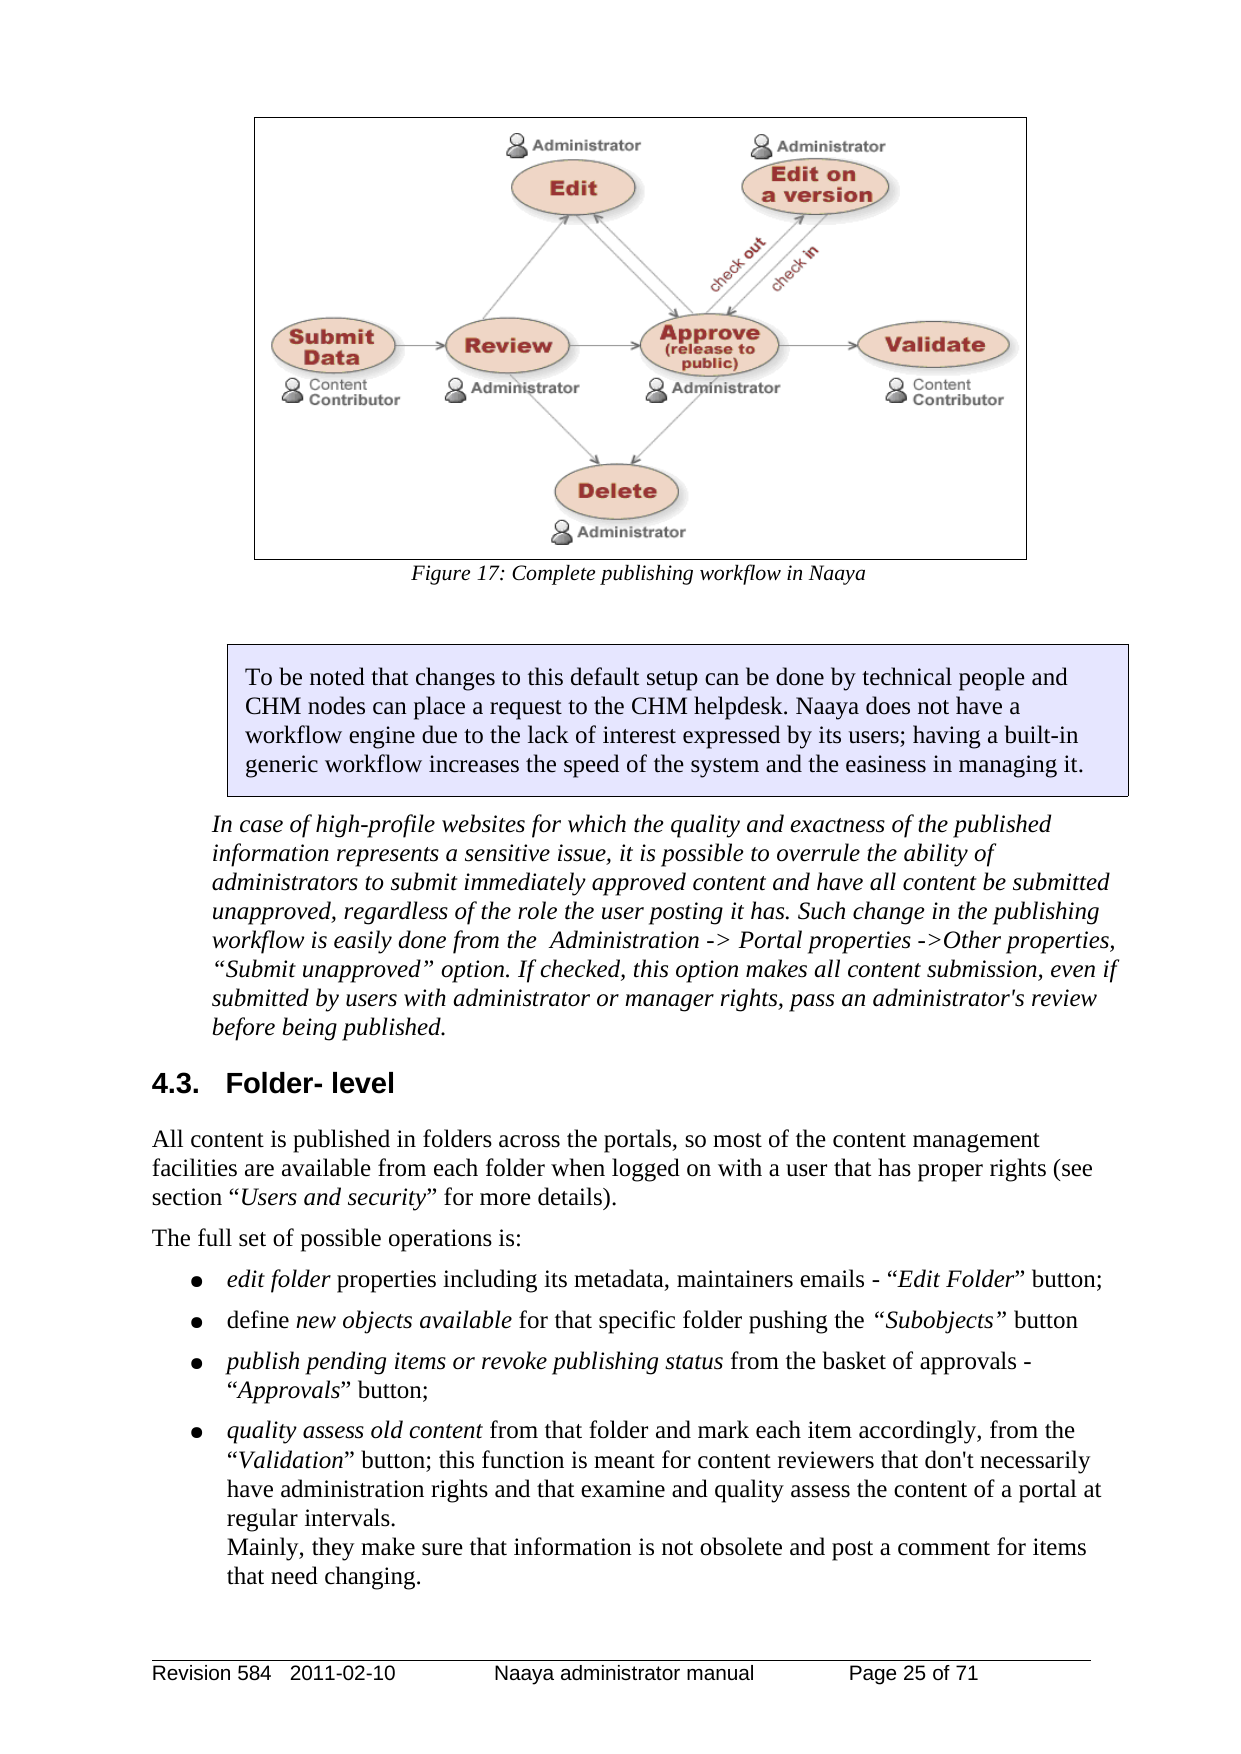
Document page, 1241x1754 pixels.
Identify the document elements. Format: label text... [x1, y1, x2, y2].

text The full set of possible operations is: [152, 1223, 1128, 1252]
list define new objects available for that specific folder pushing the “Subobjects” button [189, 1305, 1128, 1334]
list edit folder properties including its metadata, maintainers emails - “Edit Folder” button; [189, 1264, 1128, 1293]
text Figure 17: Complete publishing workflow in Naaya [251, 117, 1028, 585]
subtitle Folder- level [152, 1066, 1128, 1099]
list quality assess old content from that folder and mark each item accordingly, from the “Validation” button; this function is meant for content reviewers that don't necessarily have administration rights and that examine and quality assess the content of a portal at regular intervals. Mainly, they make sure that information is not obsolete and post a comment for items that need changing. [189, 1415, 1128, 1590]
list publish pending items or revoke publishing status from the basket of approvals - “Approvals” button; [189, 1346, 1128, 1404]
text To be noted that changes to this default setup can be done by technical people and CHM nodes can place a request to the CHM helpdesk. Naaya does not have a workflow engine due to the lack of interest expressed by its users; having a built-in generic workflow increases the speed of the system and the easiness in managing it. [228, 645, 1128, 796]
text In case of high-profile websites for which the quality and exactness of the published information represents a sensitive issue, it is possible to overrule the ability of administrators to submit immediately approved content and have all content be submitted unapproved, regardless of the role the user posting it has. Such change in the publishing workflow is easily done from the Administration -> Portal properties ->Other properties, “Submit unapproved” option. If checked, this option makes all content submission, even if submitted by users with administrator or manager rights, pass an administrator's review before being published. [212, 808, 1128, 1041]
text All content is published in folders across the portals, so most of the content management facilities are available from each folder when logged on with a user that has proper rights (see section “Users and security” for more details). [152, 1124, 1128, 1211]
